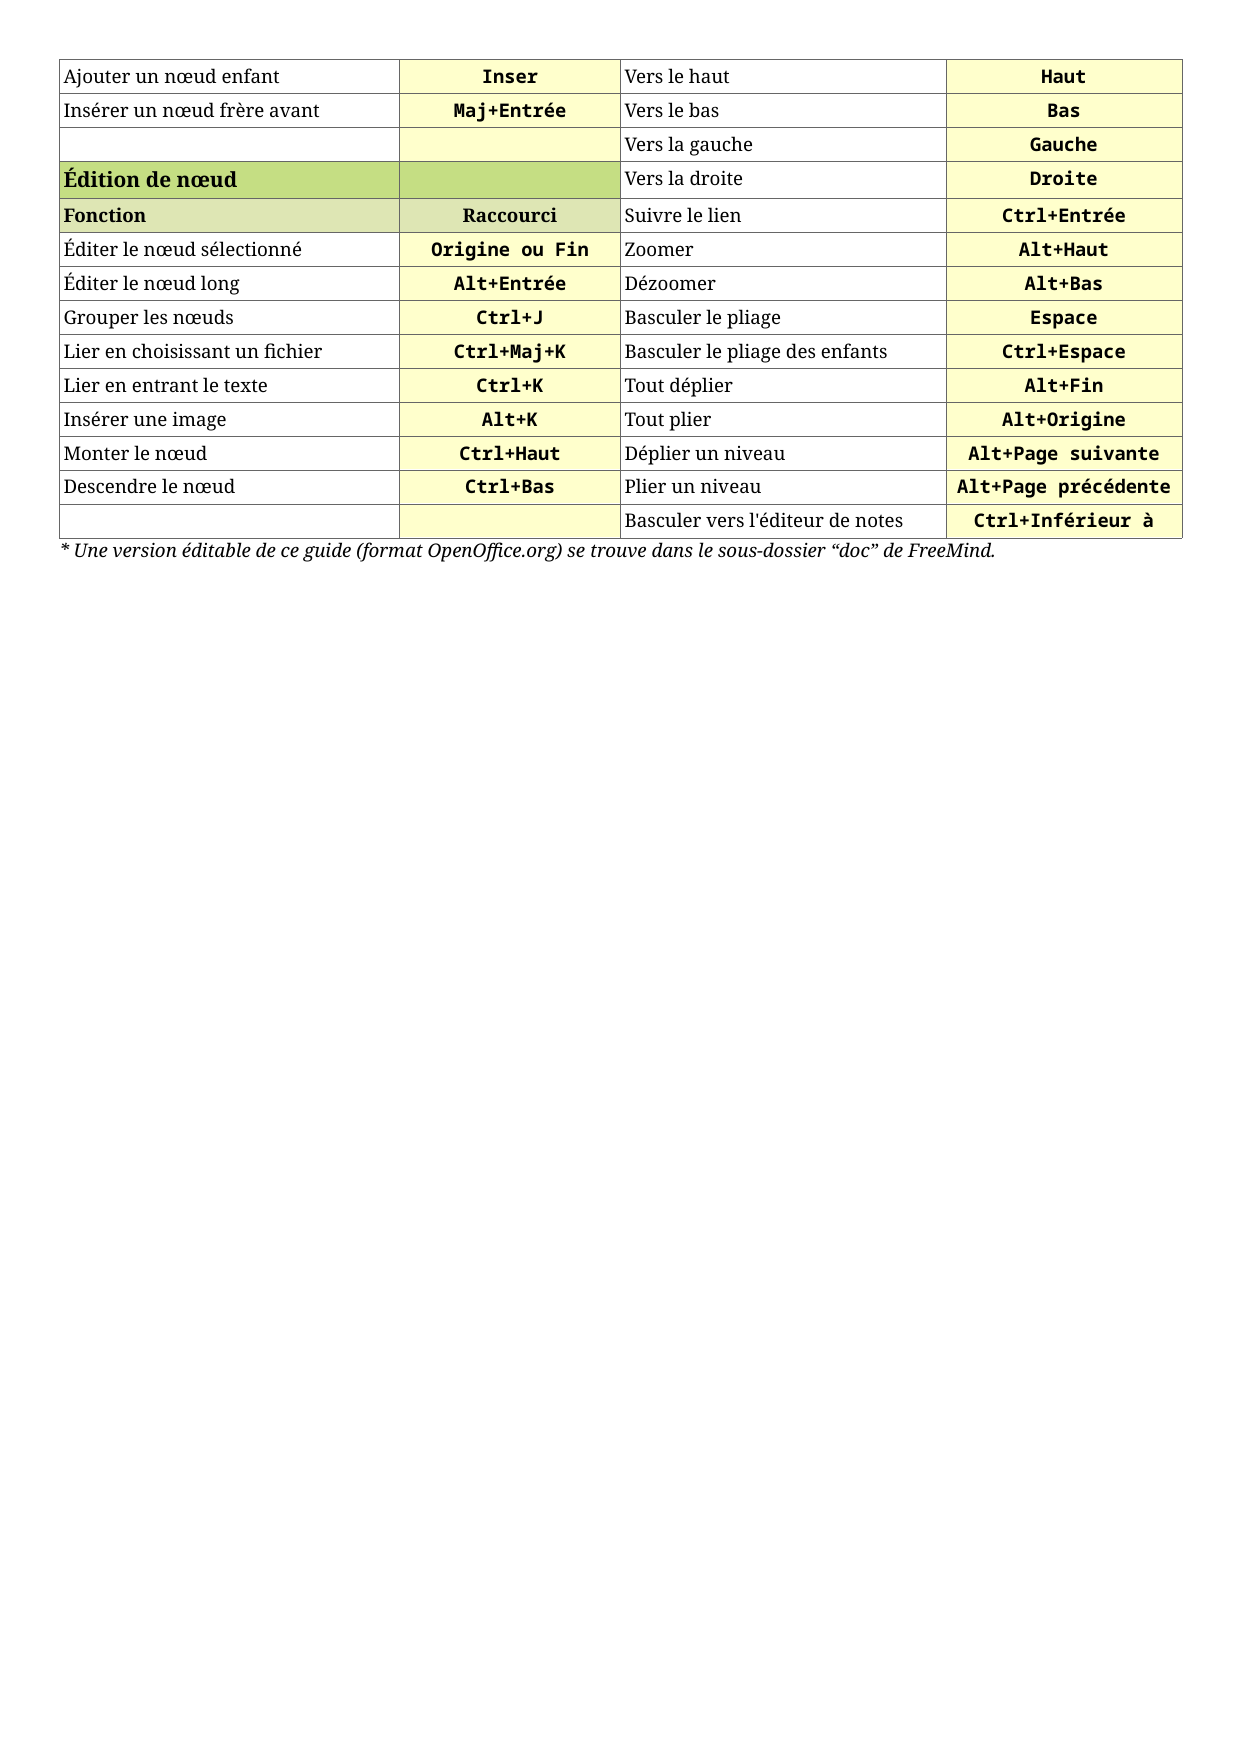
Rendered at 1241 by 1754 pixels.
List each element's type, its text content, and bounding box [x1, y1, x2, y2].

table_cell Monter le nœud [60, 437, 399, 469]
table_cell Déplier un niveau [621, 437, 946, 469]
table_cell Basculer le pliage [621, 301, 946, 334]
table_cell Inser [400, 60, 620, 93]
table_cell Gauche [947, 128, 1182, 161]
table_cell [60, 505, 399, 537]
table_cell Plier un niveau [621, 471, 946, 503]
table_cell Alt+K [400, 403, 620, 436]
table_cell Basculer vers l'éditeur de notes [621, 505, 946, 537]
table_cell Raccourci [400, 199, 620, 232]
table_cell Ctrl+Inférieur à [947, 505, 1182, 537]
table_cell Haut [947, 60, 1182, 93]
table_cell Dézoomer [621, 267, 946, 300]
table_cell Tout déplier [621, 369, 946, 402]
table_cell Alt+Page précédente [947, 471, 1182, 503]
table_cell Grouper les nœuds [60, 301, 399, 334]
table_cell Alt+Entrée [400, 267, 620, 300]
table_cell Vers le bas [621, 94, 946, 127]
table_cell Ajouter un nœud enfant [60, 60, 399, 93]
table_cell Vers la droite [621, 162, 946, 198]
table_cell Édition de nœud [60, 162, 399, 198]
table_cell [60, 128, 399, 161]
table_cell Origine ou Fin [400, 233, 620, 266]
table_cell Alt+Fin [947, 369, 1182, 402]
table_cell Basculer le pliage des enfants [621, 335, 946, 368]
table_cell Lier en choisissant un fichier [60, 335, 399, 368]
table_cell Insérer un nœud frère avant [60, 94, 399, 127]
table_cell Droite [947, 162, 1182, 198]
table_cell Alt+Origine [947, 403, 1182, 436]
table_cell Alt+Page suivante [947, 437, 1182, 469]
table_cell Alt+Bas [947, 267, 1182, 300]
table_cell [400, 128, 620, 161]
table_cell Vers la gauche [621, 128, 946, 161]
table_cell Maj+Entrée [400, 94, 620, 127]
text * Une version éditable de ce guide (format OpenOffice.org) se trouve dans le sous-dossier “doc” de FreeMind. [59, 539, 1181, 563]
table_cell Tout plier [621, 403, 946, 436]
table_cell Ctrl+K [400, 369, 620, 402]
table_cell Éditer le nœud sélectionné [60, 233, 399, 266]
table_cell Insérer une image [60, 403, 399, 436]
table_cell Ctrl+Haut [400, 437, 620, 469]
table_cell Fonction [60, 199, 399, 232]
table_cell Zoomer [621, 233, 946, 266]
table_cell Descendre le nœud [60, 471, 399, 503]
table_cell Alt+Haut [947, 233, 1182, 266]
table_cell Ctrl+Maj+K [400, 335, 620, 368]
table_cell Ctrl+Entrée [947, 199, 1182, 232]
table_cell Ctrl+Espace [947, 335, 1182, 368]
table_cell Vers le haut [621, 60, 946, 93]
table_cell Lier en entrant le texte [60, 369, 399, 402]
table_cell Ctrl+J [400, 301, 620, 334]
table_cell Ctrl+Bas [400, 471, 620, 503]
table_cell Espace [947, 301, 1182, 334]
table_cell Éditer le nœud long [60, 267, 399, 300]
table_cell Suivre le lien [621, 199, 946, 232]
table_cell [400, 162, 620, 198]
table_cell [400, 505, 620, 537]
table_cell Bas [947, 94, 1182, 127]
